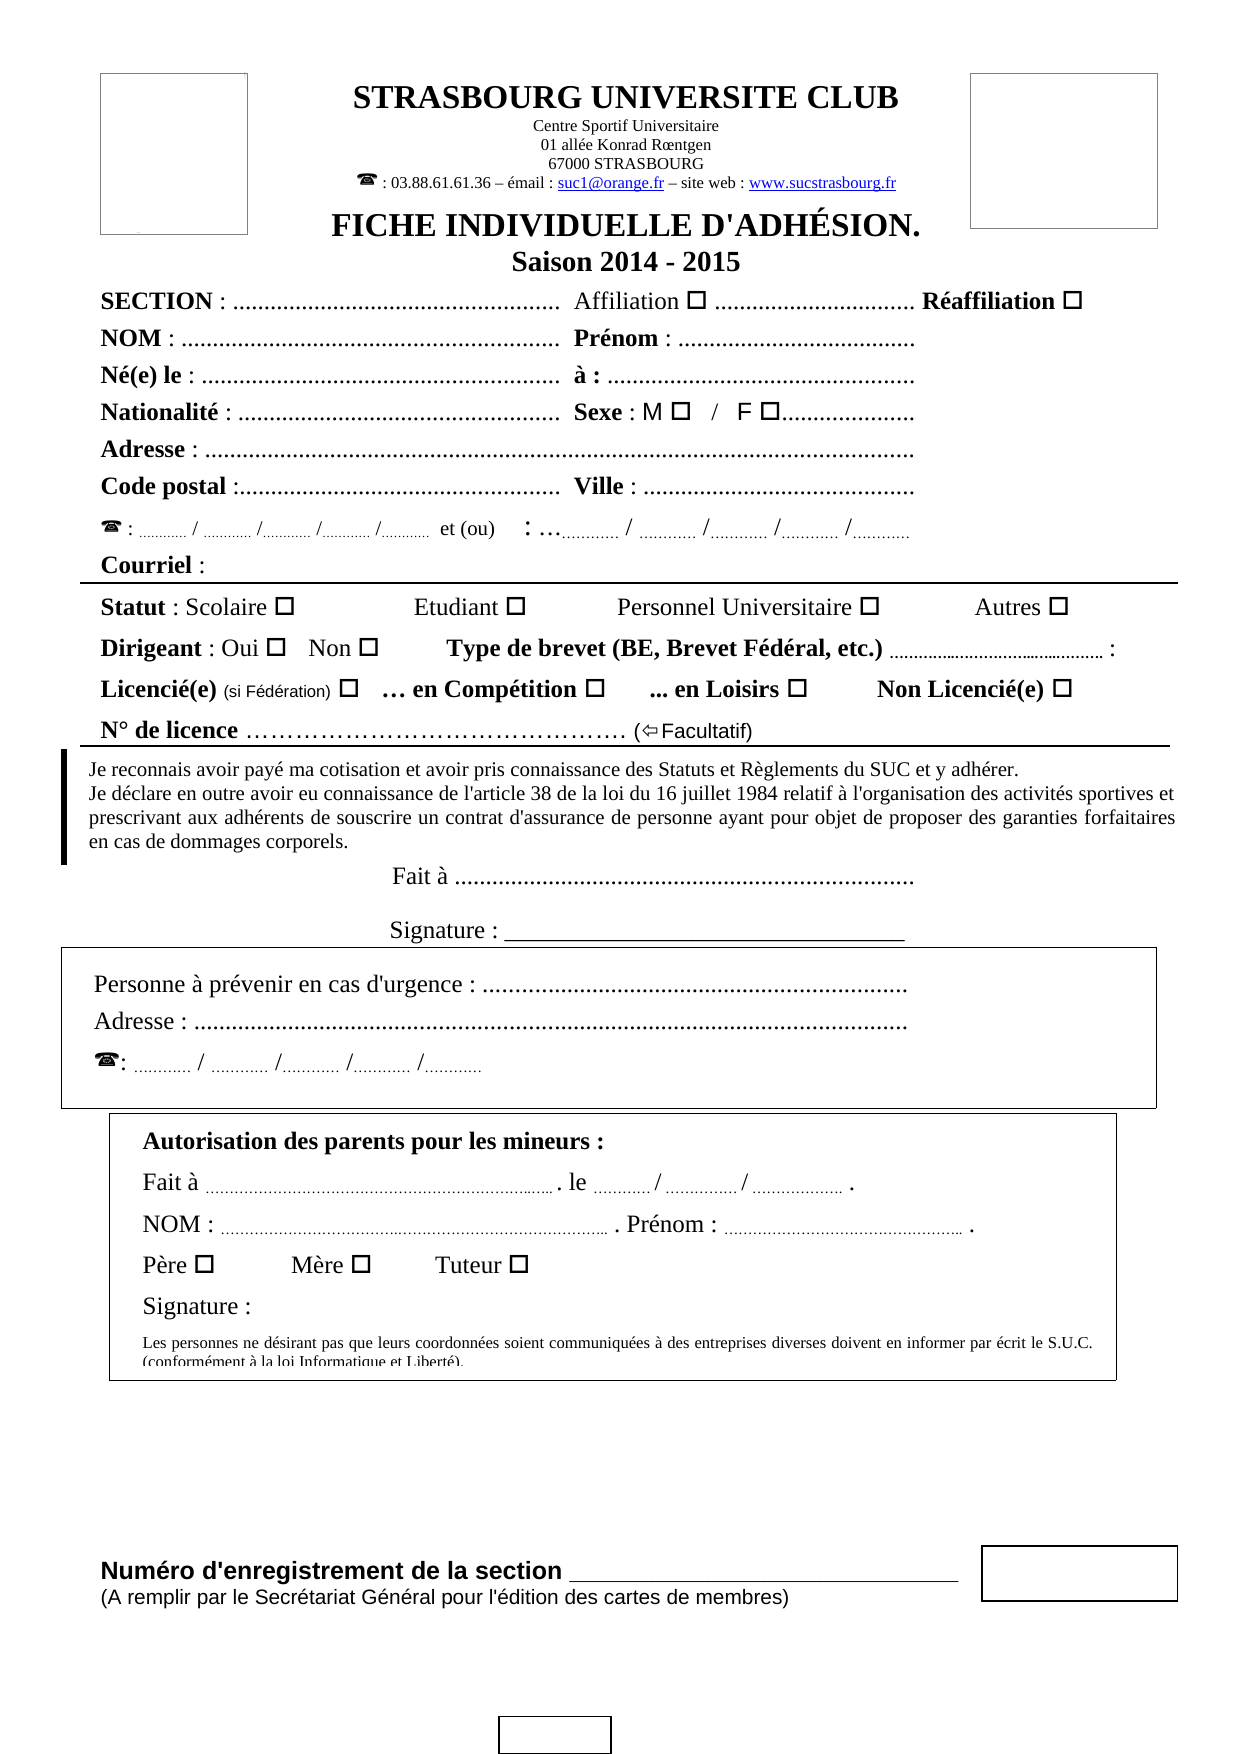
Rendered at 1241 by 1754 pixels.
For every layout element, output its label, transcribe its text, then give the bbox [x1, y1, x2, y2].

text NOM : ……………………………….…………………………………….. . Prénom : ………………………………………….. . [142, 1209, 1094, 1237]
text STRASBOURG UNIVERSITE CLUB [248, 77, 969, 116]
text SECTION : Affiliation  Réaffiliation  [100, 286, 1152, 314]
text FICHE INDIVIDUELLE D'ADHÉSION. [100, 206, 1152, 244]
text Nationalité : Sexe : M  / F  [100, 397, 1152, 426]
text Adresse : [94, 1006, 1135, 1035]
text Signature : ________________________________ [389, 915, 1152, 944]
text Numéro d'enregistrement de la section ____________________________ [100, 1556, 981, 1585]
text Signature : [142, 1291, 1094, 1320]
text Fait à …………………………………………………………..….. . le ………… / …………… / ………………. . [142, 1167, 1094, 1196]
text NOM : Prénom : [100, 323, 1152, 352]
subtitle Courriel : [100, 550, 1152, 579]
text Centre Sportif Universitaire [248, 116, 969, 135]
text Personne à prévenir en cas d'urgence : [94, 969, 1135, 998]
text Père  Mère  Tuteur  [142, 1250, 1094, 1279]
text Les personnes ne désirant pas que leurs coordonnées soient communiquées à des entreprises diverses doivent en informer par écrit le S.U.C. (conformément à la loi Informatique et Liberté). [142, 1332, 1094, 1366]
text  : ………… / ………… /………… /………… /………… et (ou)  : ………… / ………… /………… /………… /………… [100, 508, 1152, 542]
text  : 03.88.61.61.36 – émail : suc1@orange.fr – site web : www.sucstrasbourg.fr [248, 173, 969, 193]
text Saison 2014 - 2015 [100, 244, 1152, 277]
text Je déclare en outre avoir eu connaissance de l'article 38 de la loi du 16 juillet 1984 relatif à l'organisation des activités sportives et prescrivant aux adhérents de souscrire un contrat d'assurance de personne ayant pour objet de proposer des garanties forfaitaires en cas de dommages corporels. [89, 781, 1177, 853]
text Code postal : Ville : [100, 471, 1152, 500]
text : ………… / ………… /………… /………… /………… [94, 1047, 1135, 1076]
text Autorisation des parents pour les mineurs : [142, 1126, 1094, 1155]
text Fait à [392, 861, 1152, 890]
text Statut : Scolaire  Etudiant  Personnel Universitaire  Autres  [100, 592, 1152, 620]
text Licencié(e) (si Fédération)  … en Compétition  ... en Loisirs  Non Licencié(e)  [100, 674, 1152, 703]
text 67000 STRASBOURG [248, 154, 969, 173]
text Né(e) le : à : [100, 360, 1152, 389]
text 01 allée Konrad Rœntgen [248, 135, 969, 154]
text Adresse : [100, 434, 1152, 463]
text (A remplir par le Secrétariat Général pour l'édition des cartes de membres) [100, 1585, 1137, 1609]
text Dirigeant : Oui  Non  Type de brevet (BE, Brevet Fédéral, etc.) …………..……………..…..………. : [100, 633, 1152, 662]
text N° de licence ………………………………………. (Facultatif) [100, 715, 1152, 744]
text Je reconnais avoir payé ma cotisation et avoir pris connaissance des Statuts et Règlements du SUC et y adhérer. [89, 757, 1177, 781]
